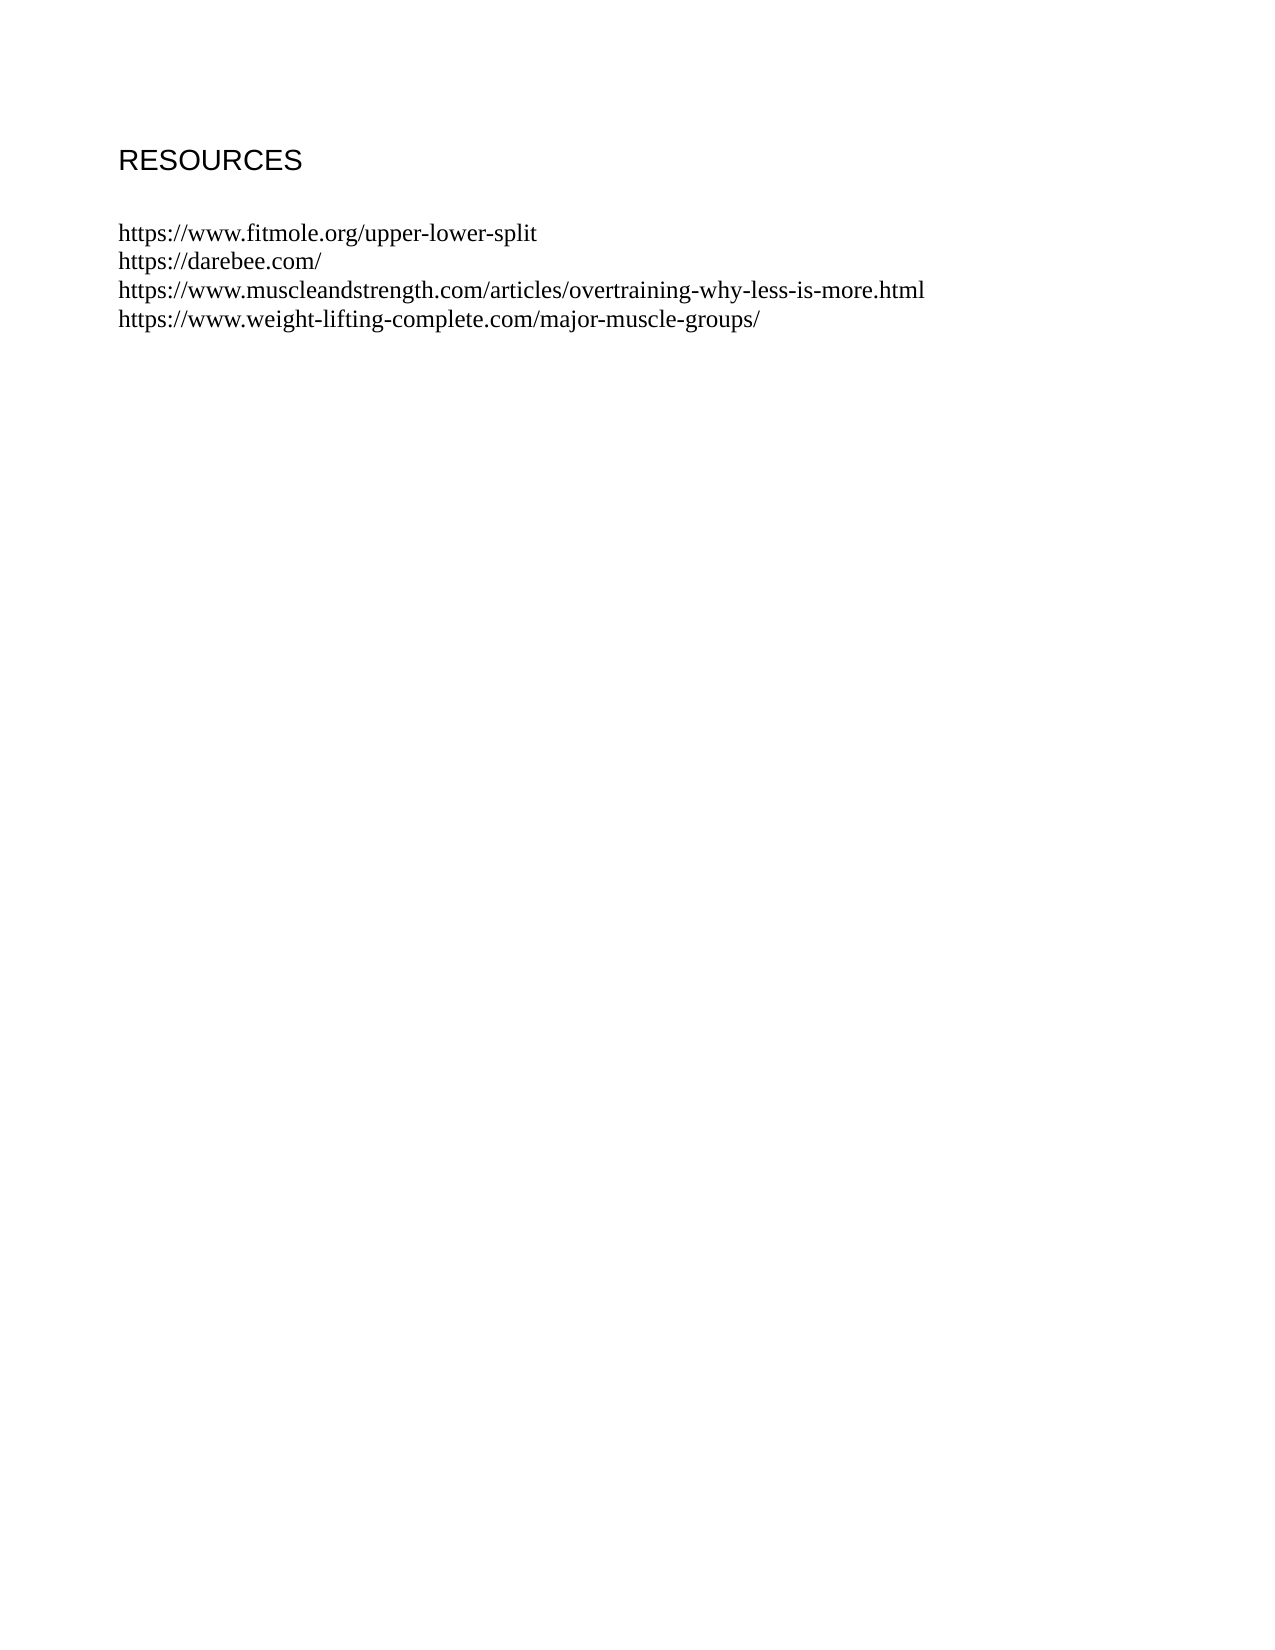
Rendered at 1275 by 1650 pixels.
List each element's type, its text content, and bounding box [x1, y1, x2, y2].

text https://www.muscleandstrength.com/articles/overtraining-why-less-is-more.html [118, 275, 1157, 304]
text https://www.fitmole.org/upper-lower-split [118, 218, 1157, 246]
text https://www.weight-lifting-complete.com/major-muscle-groups/ [118, 304, 1157, 333]
text https://darebee.com/ [118, 246, 1157, 275]
subtitle Resources [118, 143, 1157, 176]
